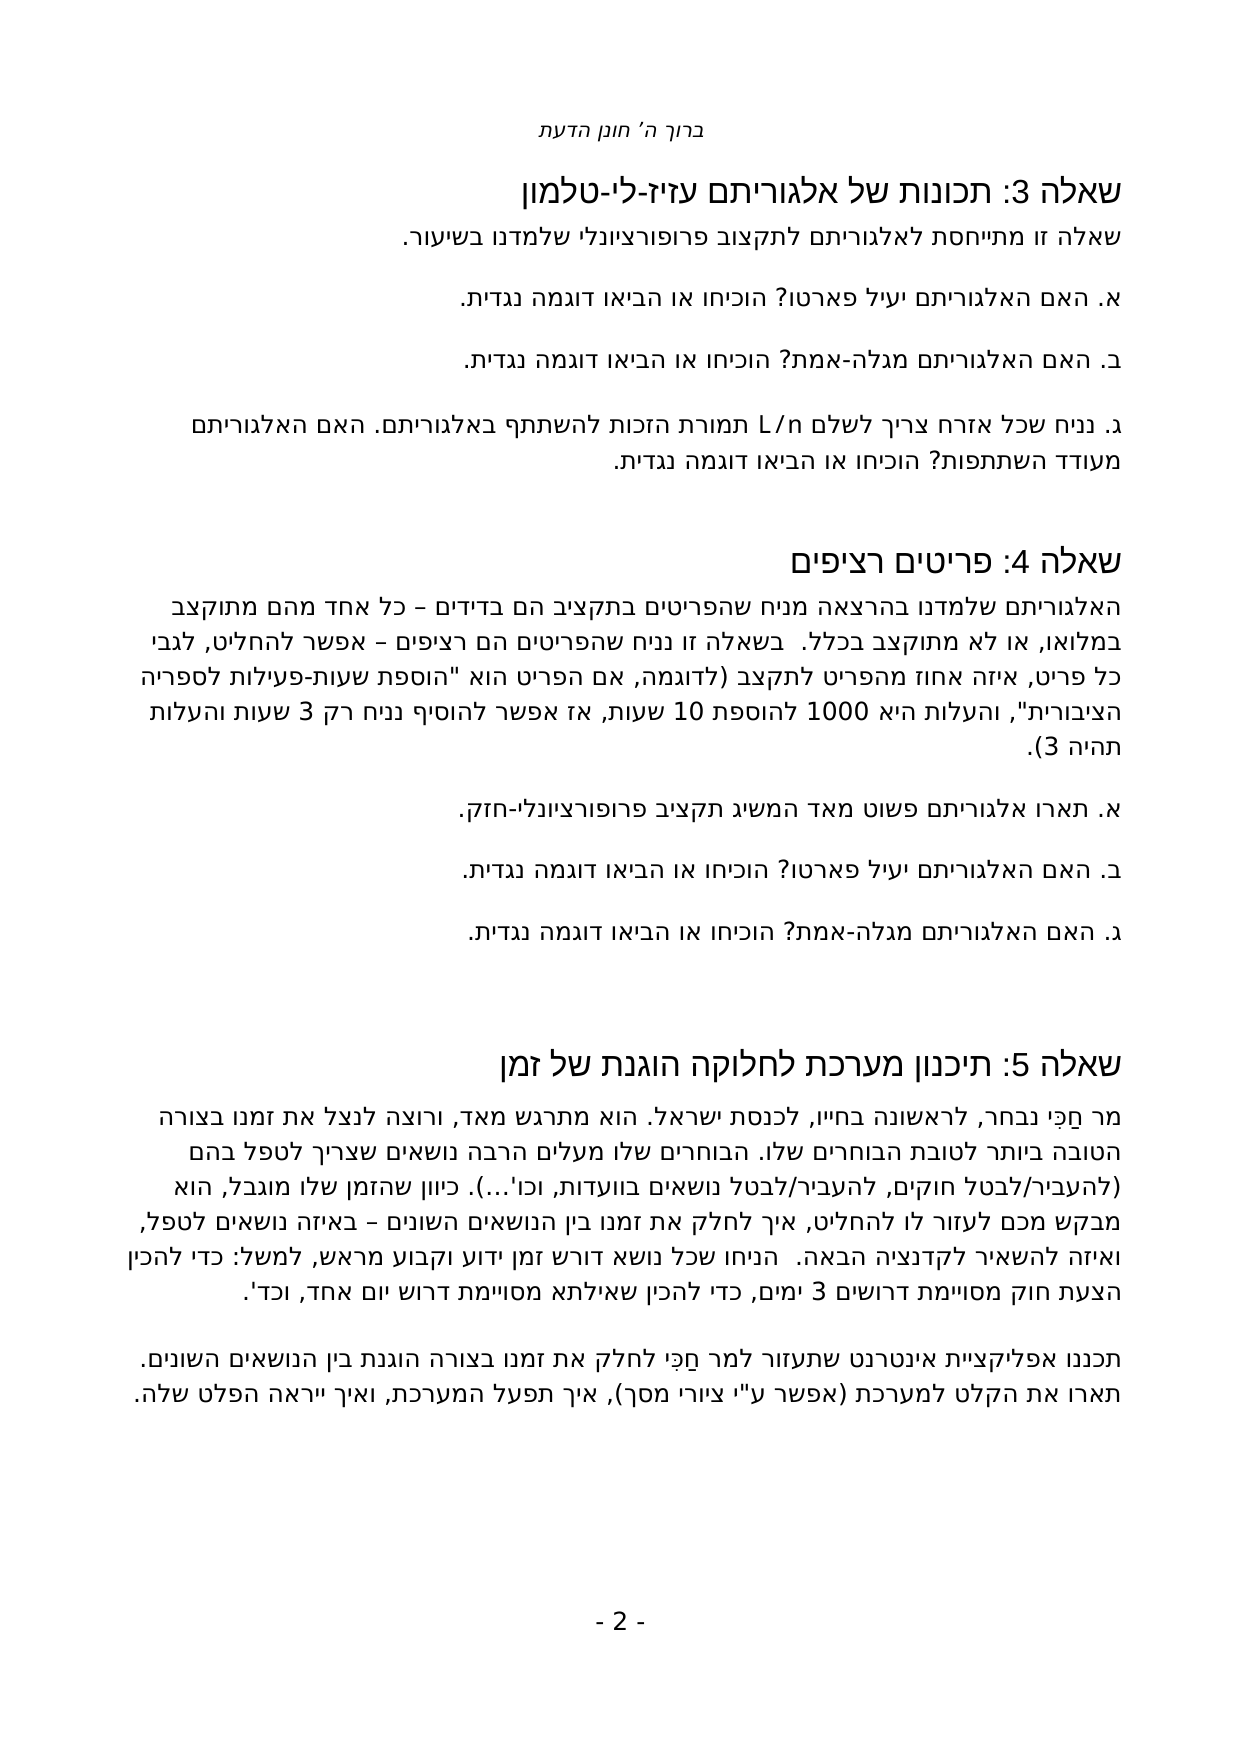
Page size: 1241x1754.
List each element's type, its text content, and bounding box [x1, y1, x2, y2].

subtitle שאלה 4: פריטים רציפים [118, 542, 1122, 580]
text האלגוריתם שלמדנו בהרצאה מניח שהפריטים בתקציב הם בדידים – כל אחד מהם מתוקצב במלואו, או לא מתוקצב בכלל. בשאלה זו נניח שהפריטים הם רציפים – אפשר להחליט, לגבי כל פריט, איזה אחוז מהפריט לתקצב (לדוגמה, אם הפריט הוא "הוספת שעות-פעילות לספריה הציבורית", והעלות היא 1000 להוספת 10 שעות, אז אפשר להוסיף נניח רק 3 שעות והעלות תהיה 3). [118, 592, 1122, 761]
text ב. האם האלגוריתם מגלה-אמת? הוכיחו או הביאו דוגמה נגדית. [118, 345, 1122, 374]
subtitle שאלה 5: תיכנון מערכת לחלוקה הוגנת של זמן [118, 1045, 1122, 1084]
text ג. האם האלגוריתם מגלה-אמת? הוכיחו או הביאו דוגמה נגדית. [118, 917, 1122, 946]
subtitle שאלה 3: תכונות של אלגוריתם עזיז-לי-טלמון [118, 172, 1122, 210]
text ב. האם האלגוריתם יעיל פארטו? הוכיחו או הביאו דוגמה נגדית. [118, 855, 1122, 884]
text א. האם האלגוריתם יעיל פארטו? הוכיחו או הביאו דוגמה נגדית. [118, 284, 1122, 313]
text ג. נניח שכל אזרח צריך לשלם L/n תמורת הזכות להשתתף באלגוריתם. האם האלגוריתם מעודד השתתפות? הוכיחו או הביאו דוגמה נגדית. [118, 407, 1122, 476]
text א. תארו אלגוריתם פשוט מאד המשיג תקציב פרופורציונלי-חזק. [118, 794, 1122, 823]
text תכננו אפליקציית אינטרנט שתעזור למר חַכִּי לחלק את זמנו בצורה הוגנת בין הנושאים השונים. תארו את הקלט למערכת (אפשר ע"י ציורי מסך), איך תפעל המערכת, ואיך ייראה הפלט שלה. [118, 1344, 1122, 1408]
text מר חַכִּי נבחר, לראשונה בחייו, לכנסת ישראל. הוא מתרגש מאד, ורוצה לנצל את זמנו בצורה הטובה ביותר לטובת הבוחרים שלו. הבוחרים שלו מעלים הרבה נושאים שצריך לטפל בהם (להעביר/לבטל חוקים, להעביר/לבטל נושאים בוועדות, וכו'…). כיוון שהזמן שלו מוגבל, הוא מבקש מכם לעזור לו להחליט, איך לחלק את זמנו בין הנושאים השונים – באיזה נושאים לטפל, ואיזה להשאיר לקדנציה הבאה. הניחו שכל נושא דורש זמן ידוע וקבוע מראש, למשל: כדי להכין הצעת חוק מסויימת דרושים 3 ימים, כדי להכין שאילתא מסויימת דרוש יום אחד, וכד'. [118, 1102, 1122, 1306]
text שאלה זו מתייחסת לאלגוריתם לתקצוב פרופורציונלי שלמדנו בשיעור. [118, 222, 1122, 251]
